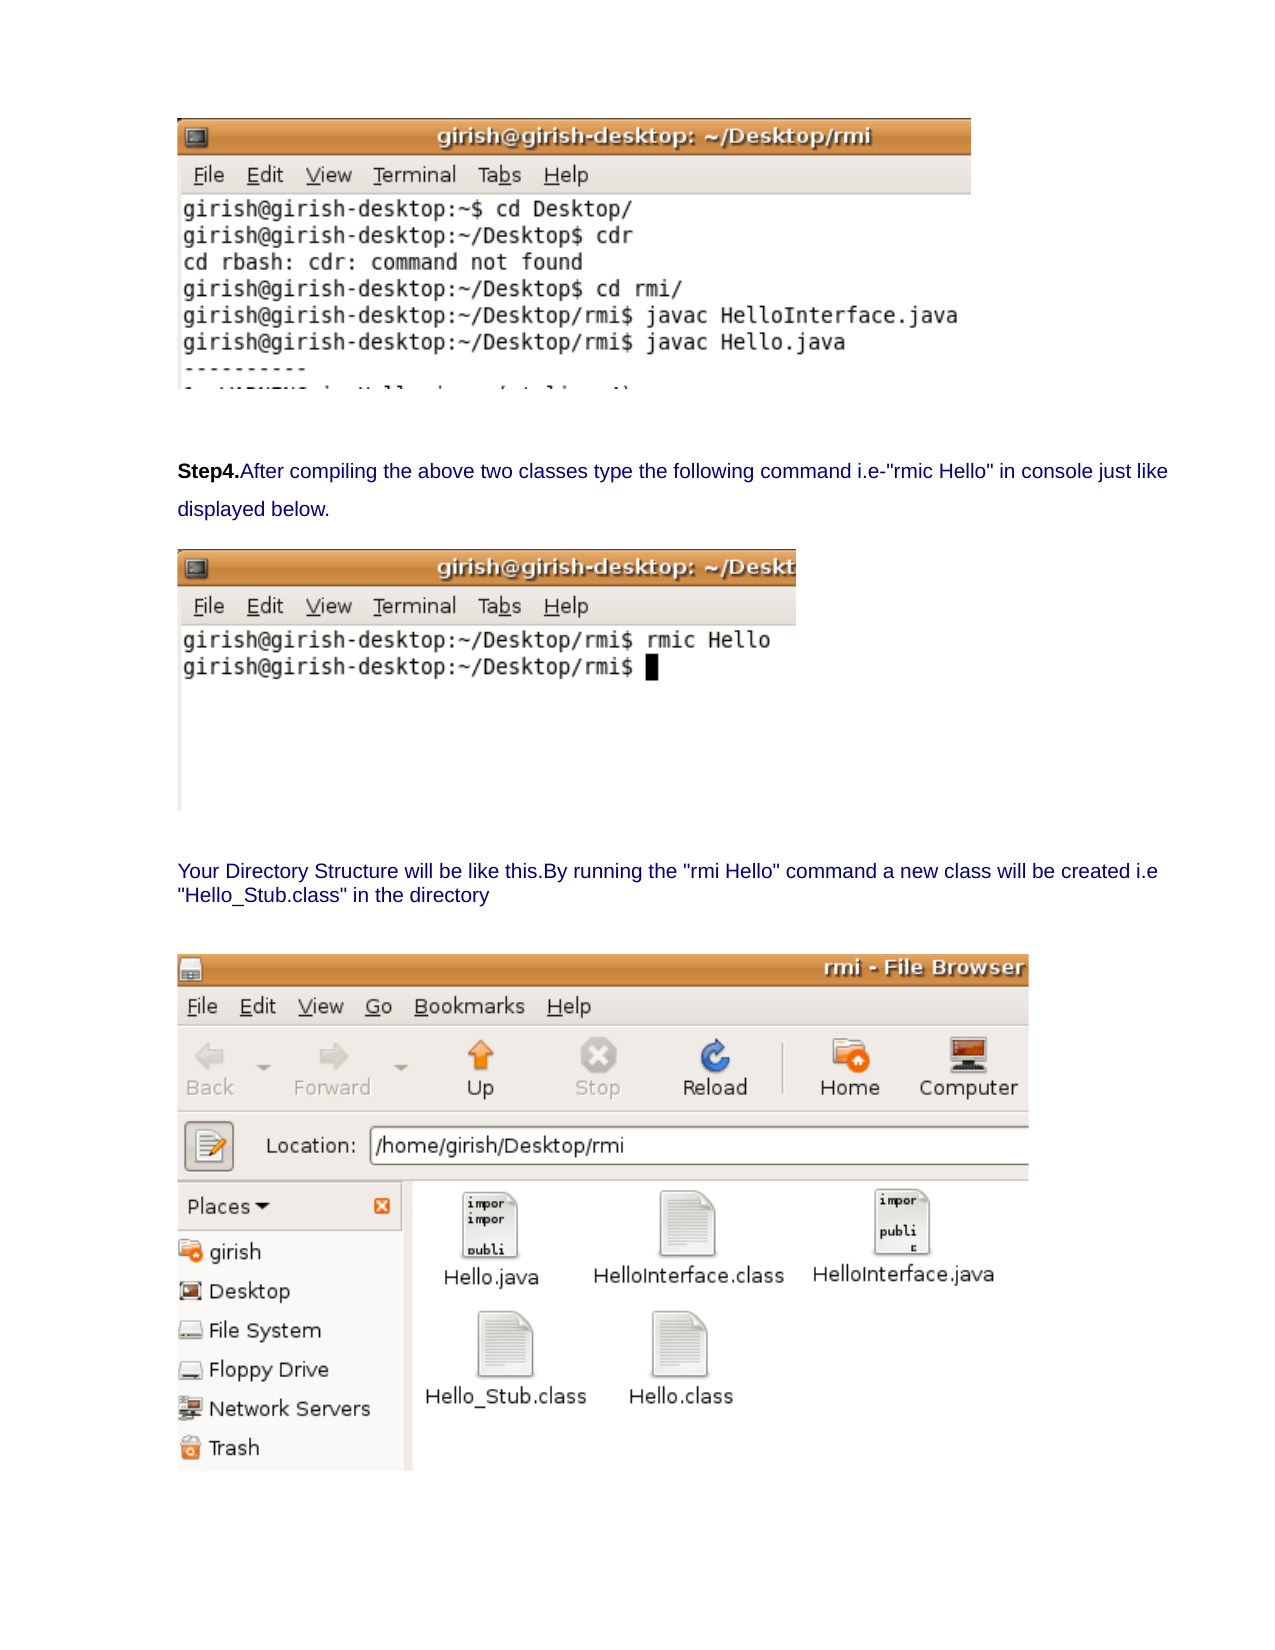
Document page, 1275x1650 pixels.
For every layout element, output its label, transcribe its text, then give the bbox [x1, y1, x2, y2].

text Step4.After compiling the above two classes type the following command i.e-"rmic Hello" in console just like displayed below. [177, 446, 1186, 521]
picture [177, 549, 796, 811]
text Your Directory Structure will be like this.By running the "rmi Hello" command a new class will be created i.e "Hello_Stub.class" in the directory [177, 550, 1186, 1522]
picture [177, 954, 1029, 1471]
picture [177, 118, 971, 389]
